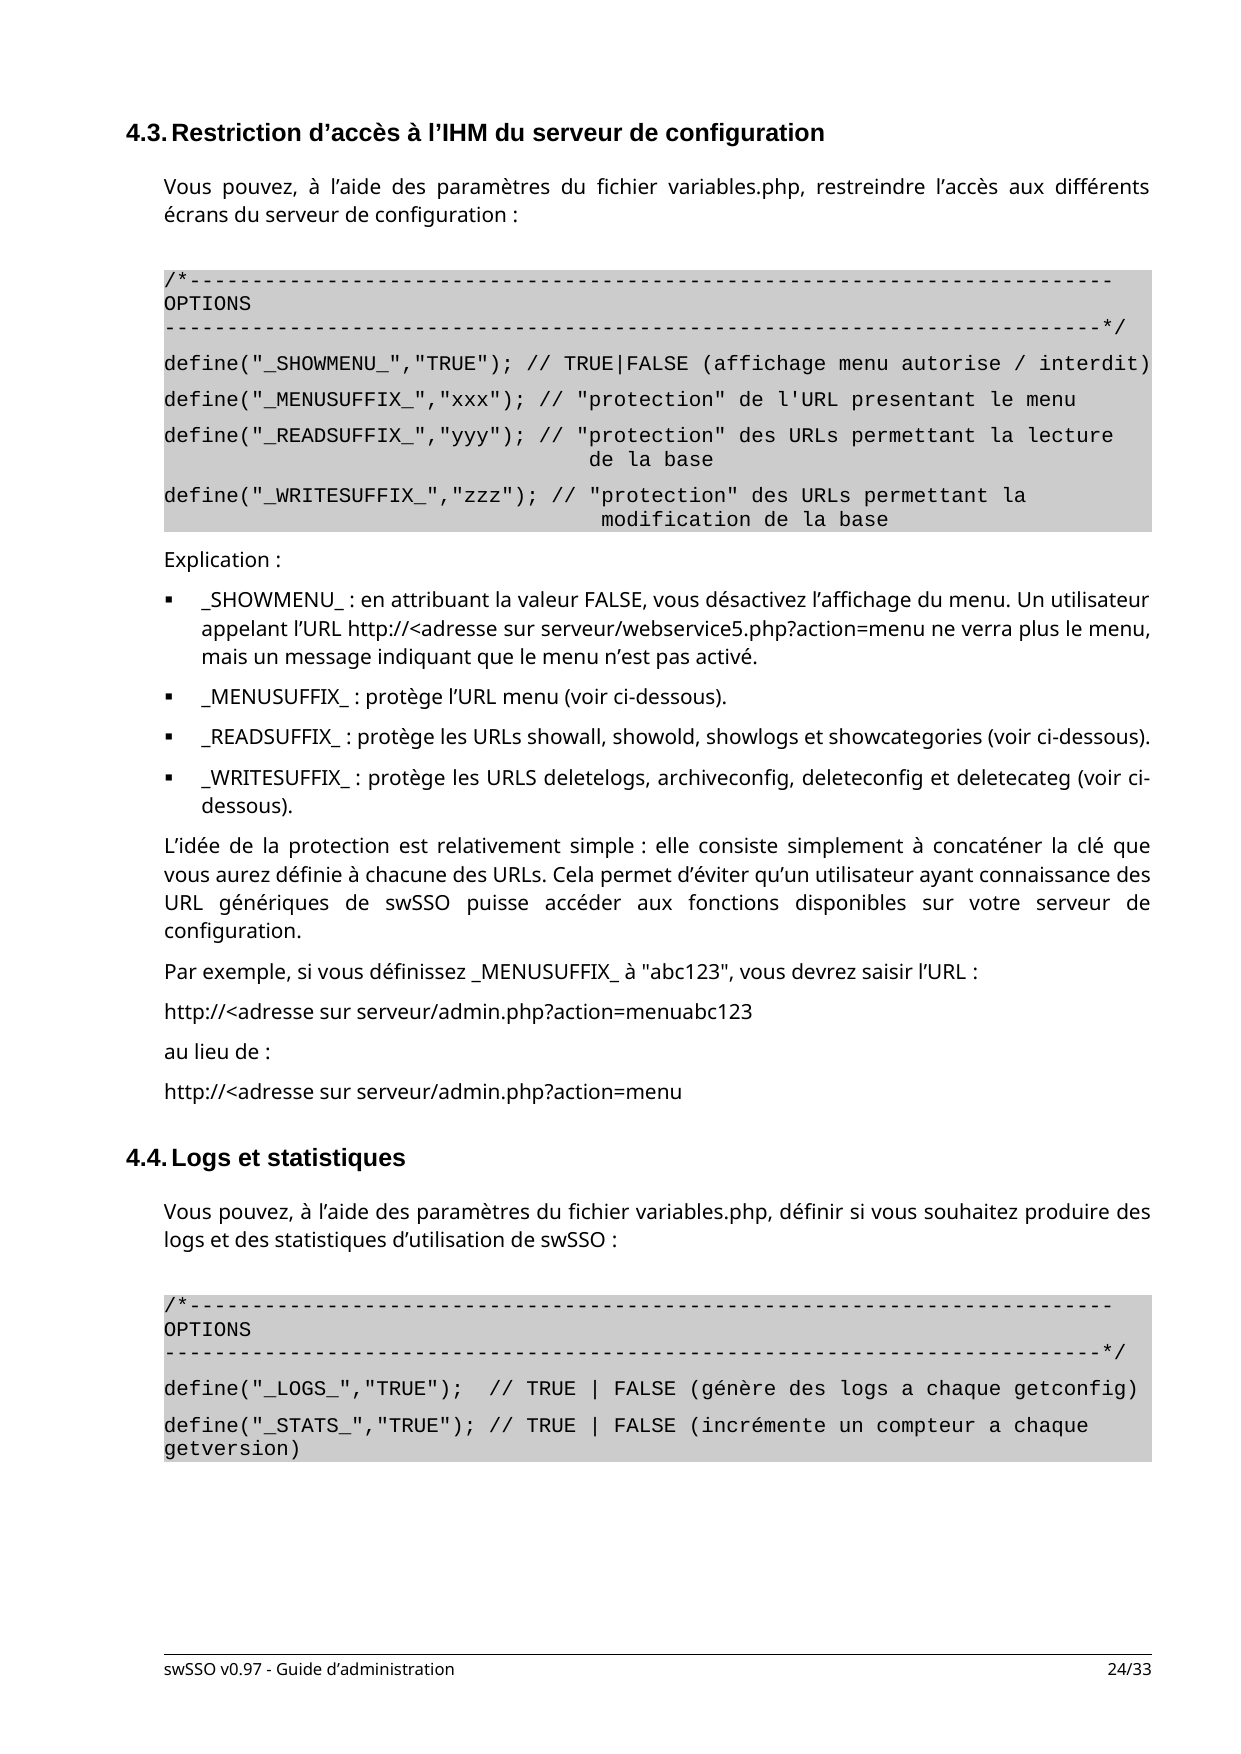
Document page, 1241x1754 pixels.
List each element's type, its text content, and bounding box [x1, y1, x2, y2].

list _READSUFFIX_ : protège les URLs showall, showold, showlogs et showcategories (voir ci-dessous). [164, 722, 1152, 751]
text define("_WRITESUFFIX_","zzz"); // "protection" des URLs permettant la modification de la base [164, 485, 1152, 532]
text Explication : [164, 545, 1152, 573]
list Par exemple, si vous définissez _MENUSUFFIX_ à "abc123", vous devrez saisir l’URL : [164, 957, 1152, 985]
text define("_READSUFFIX_","yyy"); // "protection" des URLs permettant la lecture de la base [164, 425, 1152, 473]
list au lieu de : [164, 1037, 1152, 1066]
text Vous pouvez, à l’aide des paramètres du fichier variables.php, définir si vous souhaitez produire des logs et des statistiques d’utilisation de swSSO : [164, 1197, 1152, 1254]
text /*-------------------------------------------------------------------------- [164, 1295, 1152, 1319]
subtitle Logs et statistiques [126, 1143, 1152, 1172]
list _SHOWMENU_ : en attribuant la valeur FALSE, vous désactivez l’affichage du menu. Un utilisateur appelant l’URL http://<adresse sur serveur/webservice5.php?action=menu ne verra plus le menu, mais un message indiquant que le menu n’est pas activé. [164, 585, 1152, 671]
text /*-------------------------------------------------------------------------- [164, 270, 1152, 293]
subtitle Restriction d’accès à l’IHM du serveur de configuration [126, 118, 1152, 147]
text define("_SHOWMENU_","TRUE"); // TRUE|FALSE (affichage menu autorise / interdit) [164, 353, 1152, 377]
list _WRITESUFFIX_ : protège les URLS deletelogs, archiveconfig, deleteconfig et deletecateg (voir ci-dessous). [164, 763, 1152, 819]
text define("_LOGS_","TRUE"); // TRUE | FALSE (génère des logs a chaque getconfig) [164, 1378, 1152, 1402]
list http://<adresse sur serveur/admin.php?action=menuabc123 [164, 997, 1152, 1026]
text ---------------------------------------------------------------------------*/ [164, 1342, 1152, 1366]
list L’idée de la protection est relativement simple : elle consiste simplement à concaténer la clé que vous aurez définie à chacune des URLs. Cela permet d’éviter qu’un utilisateur ayant connaissance des URL génériques de swSSO puisse accéder aux fonctions disponibles sur votre serveur de configuration. [164, 831, 1152, 945]
text define("_STATS_","TRUE"); // TRUE | FALSE (incrémente un compteur a chaque getversion) [164, 1414, 1152, 1462]
text Vous pouvez, à l’aide des paramètres du fichier variables.php, restreindre l’accès aux différents écrans du serveur de configuration : [164, 172, 1152, 229]
text OPTIONS [164, 1319, 1152, 1342]
list _MENUSUFFIX_ : protège l’URL menu (voir ci-dessous). [164, 682, 1152, 711]
text OPTIONS [164, 293, 1152, 317]
text define("_MENUSUFFIX_","xxx"); // "protection" de l'URL presentant le menu [164, 389, 1152, 413]
text ---------------------------------------------------------------------------*/ [164, 317, 1152, 341]
list http://<adresse sur serveur/admin.php?action=menu [164, 1077, 1152, 1106]
